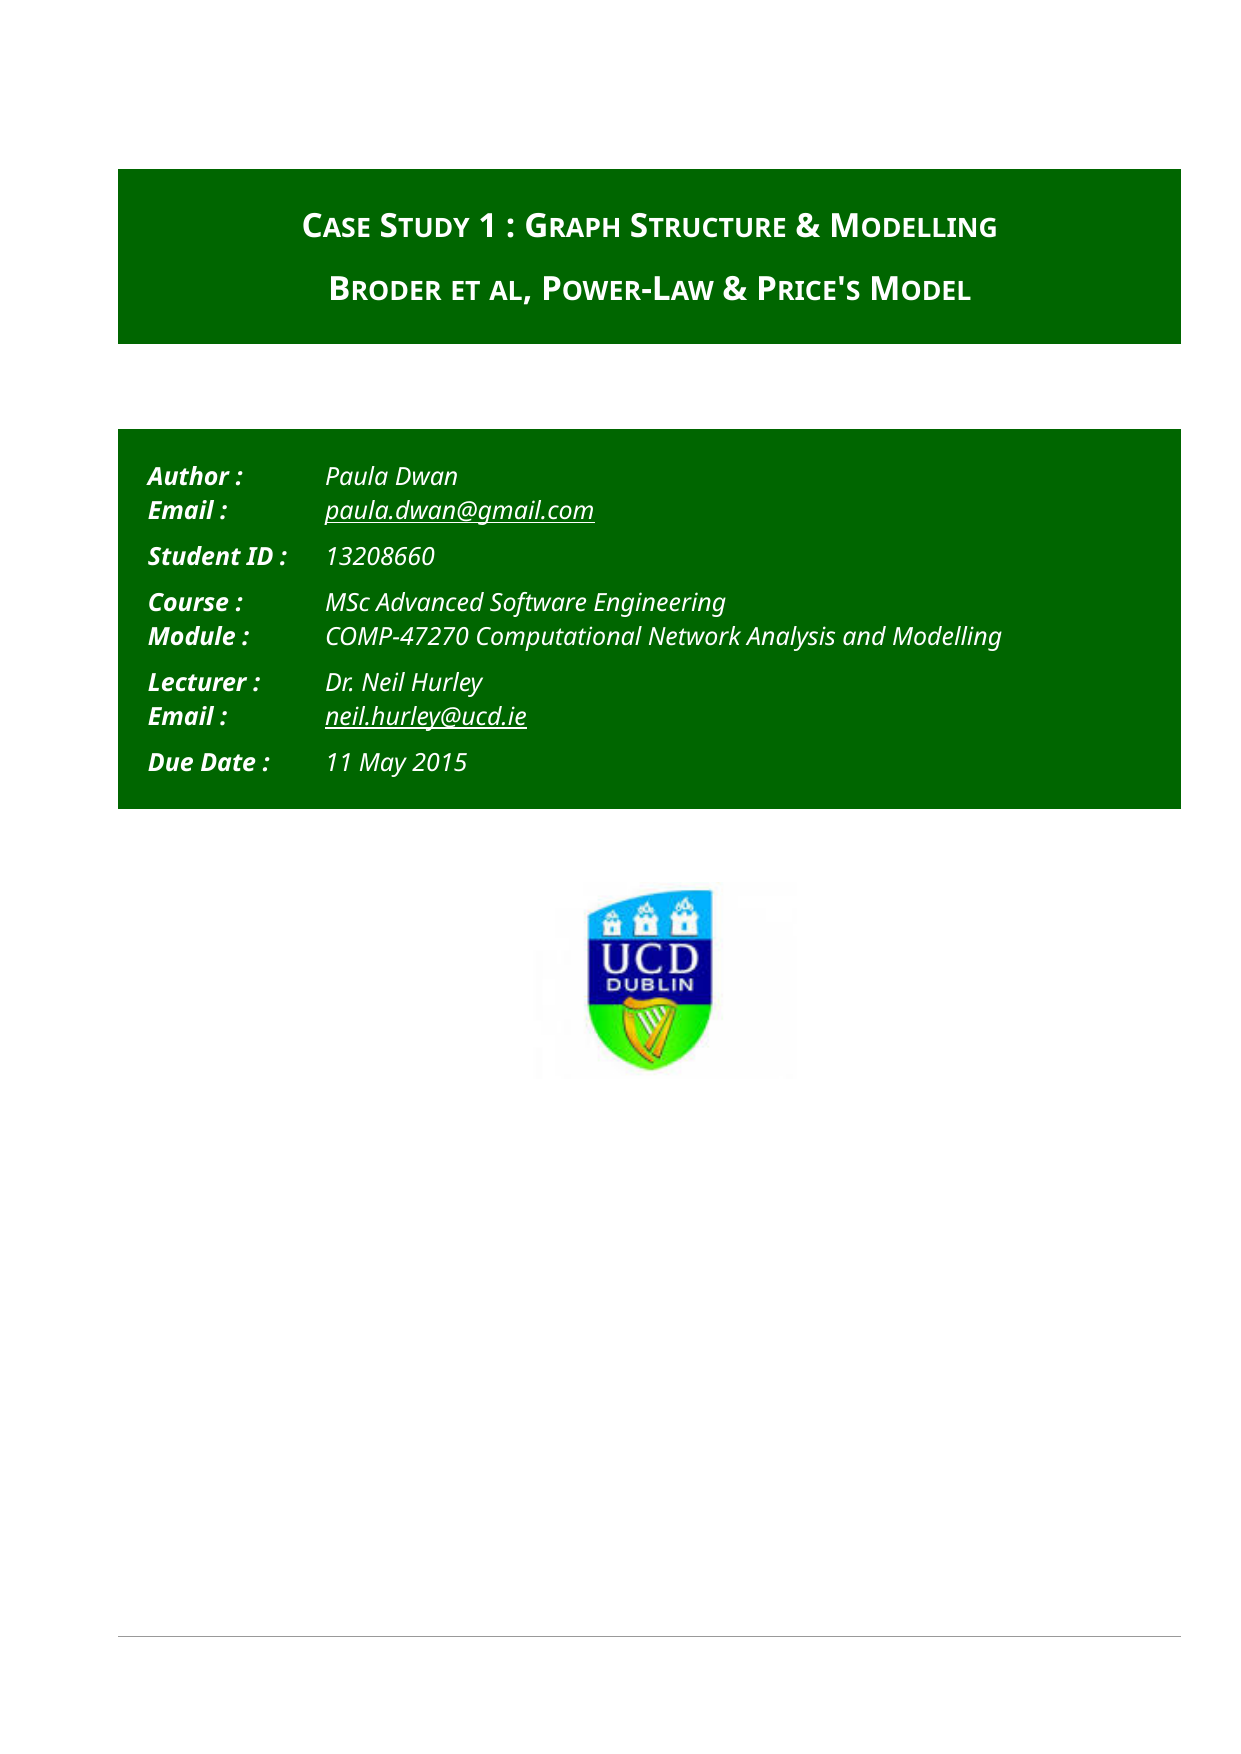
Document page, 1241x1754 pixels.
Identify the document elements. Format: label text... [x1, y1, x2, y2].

subtitle Lecturer : Dr. Neil Hurley Email : neil.hurley@ucd.ie [118, 635, 1181, 715]
picture [502, 882, 798, 1079]
subtitle Author : Paula Dwan Email : paula.dwan@gmail.com [118, 430, 1181, 509]
title Broder et al, Power-Law & Price's Model [118, 232, 1181, 340]
subtitle Course : MSc Advanced Software Engineering Module : COMP-47270 Computational Network Analysis and Modelling [118, 555, 1181, 635]
subtitle Due Date : 11 May 2015 [118, 715, 1181, 808]
subtitle Student ID : 13208660 [118, 509, 1181, 555]
title Case Study 1 : Graph Structure & Modelling [118, 172, 1181, 232]
subtitle Student ID : 13208660 [327, 509, 487, 522]
